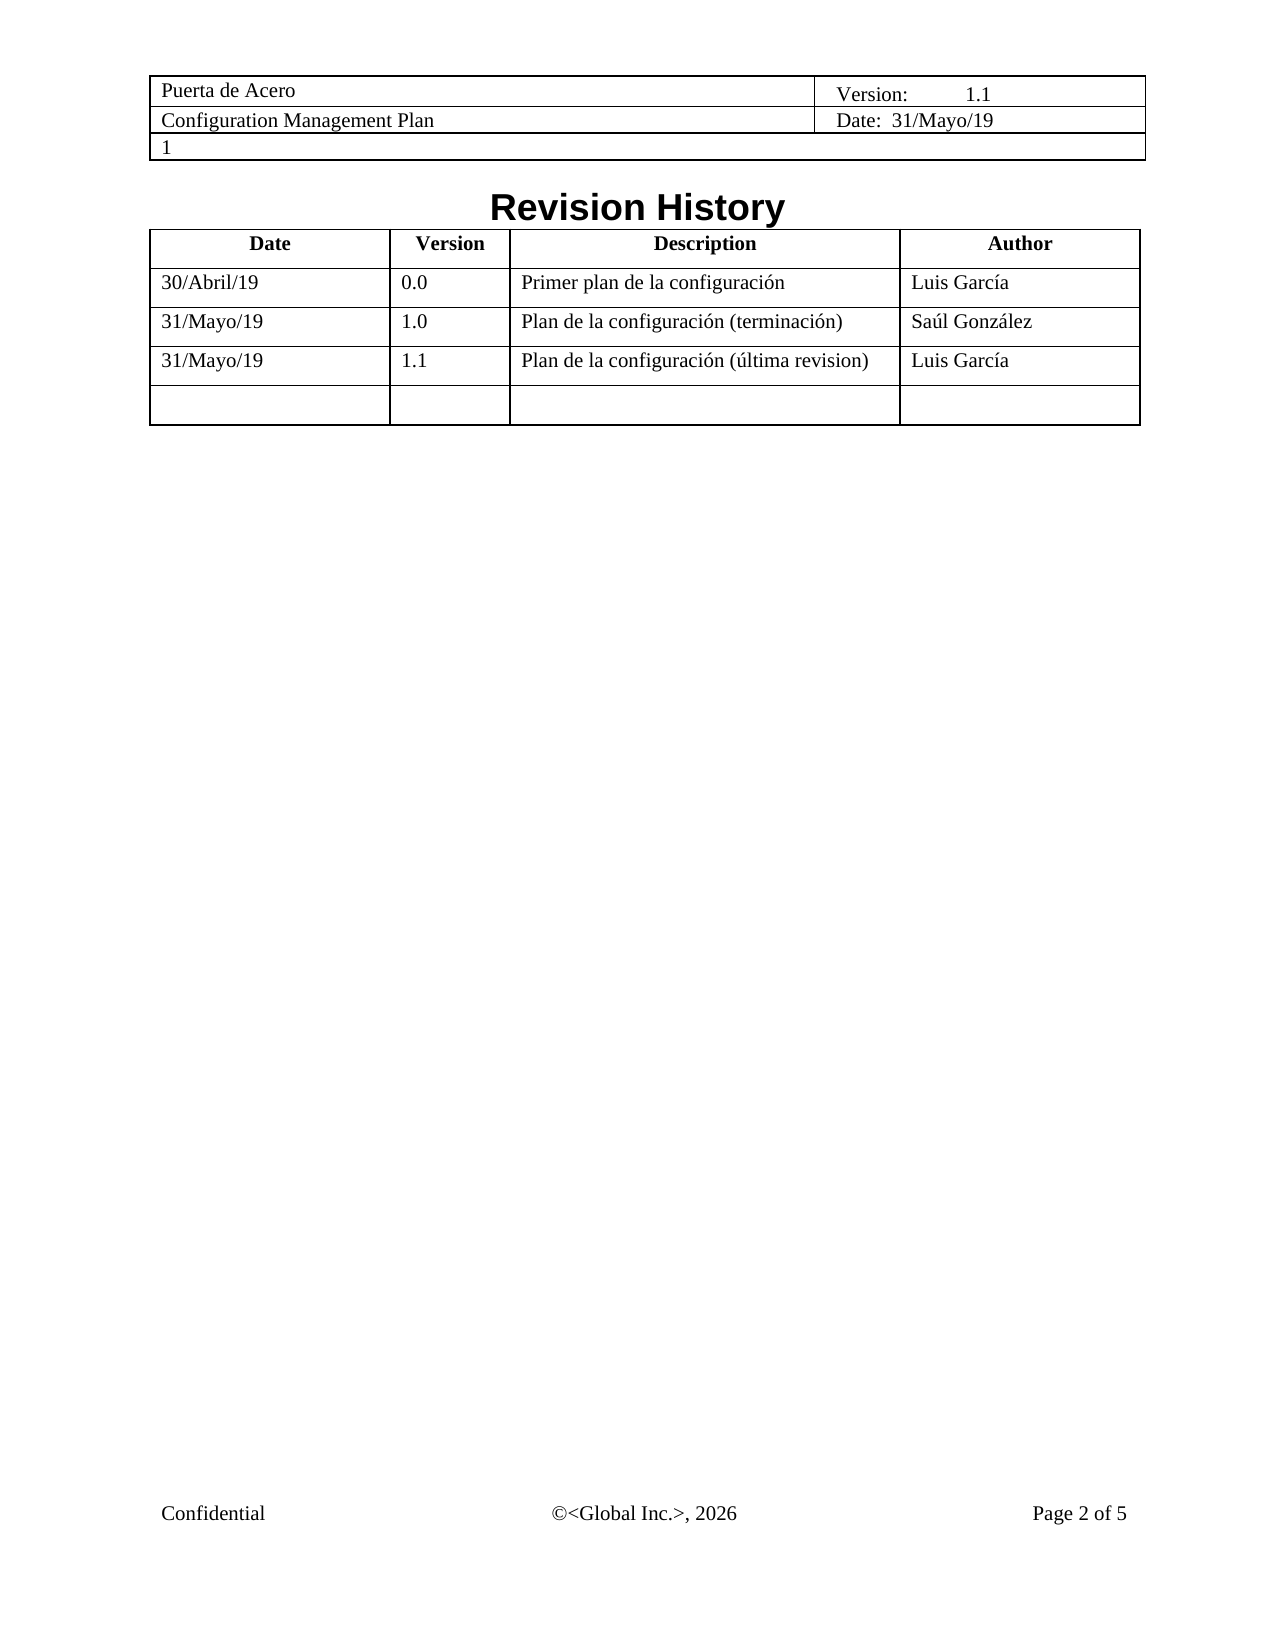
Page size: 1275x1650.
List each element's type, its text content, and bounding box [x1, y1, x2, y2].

table_cell Primer plan de la configuración [511, 269, 899, 307]
table_cell 30/Abril/19 [151, 269, 389, 307]
table_cell 31/Mayo/19 [151, 308, 389, 346]
text Revision History [150, 185, 1125, 228]
table_header Date [151, 230, 389, 268]
table_header Description [511, 230, 899, 268]
table_cell 0.0 [391, 269, 509, 307]
table_cell Plan de la configuración (terminación) [511, 308, 899, 346]
table_cell [391, 386, 509, 424]
table_cell [511, 386, 899, 424]
table_cell Plan de la configuración (última revision) [511, 347, 899, 385]
table_header Version [391, 230, 509, 268]
table_cell [151, 386, 389, 424]
table_cell Saúl González [901, 308, 1139, 346]
table_cell Luis García [901, 347, 1139, 385]
table_cell Luis García [901, 269, 1139, 307]
table_cell 31/Mayo/19 [151, 347, 389, 385]
table_header Author [901, 230, 1139, 268]
table_cell [901, 386, 1139, 424]
table_cell 1.0 [391, 308, 509, 346]
table_cell 1.1 [391, 347, 509, 385]
